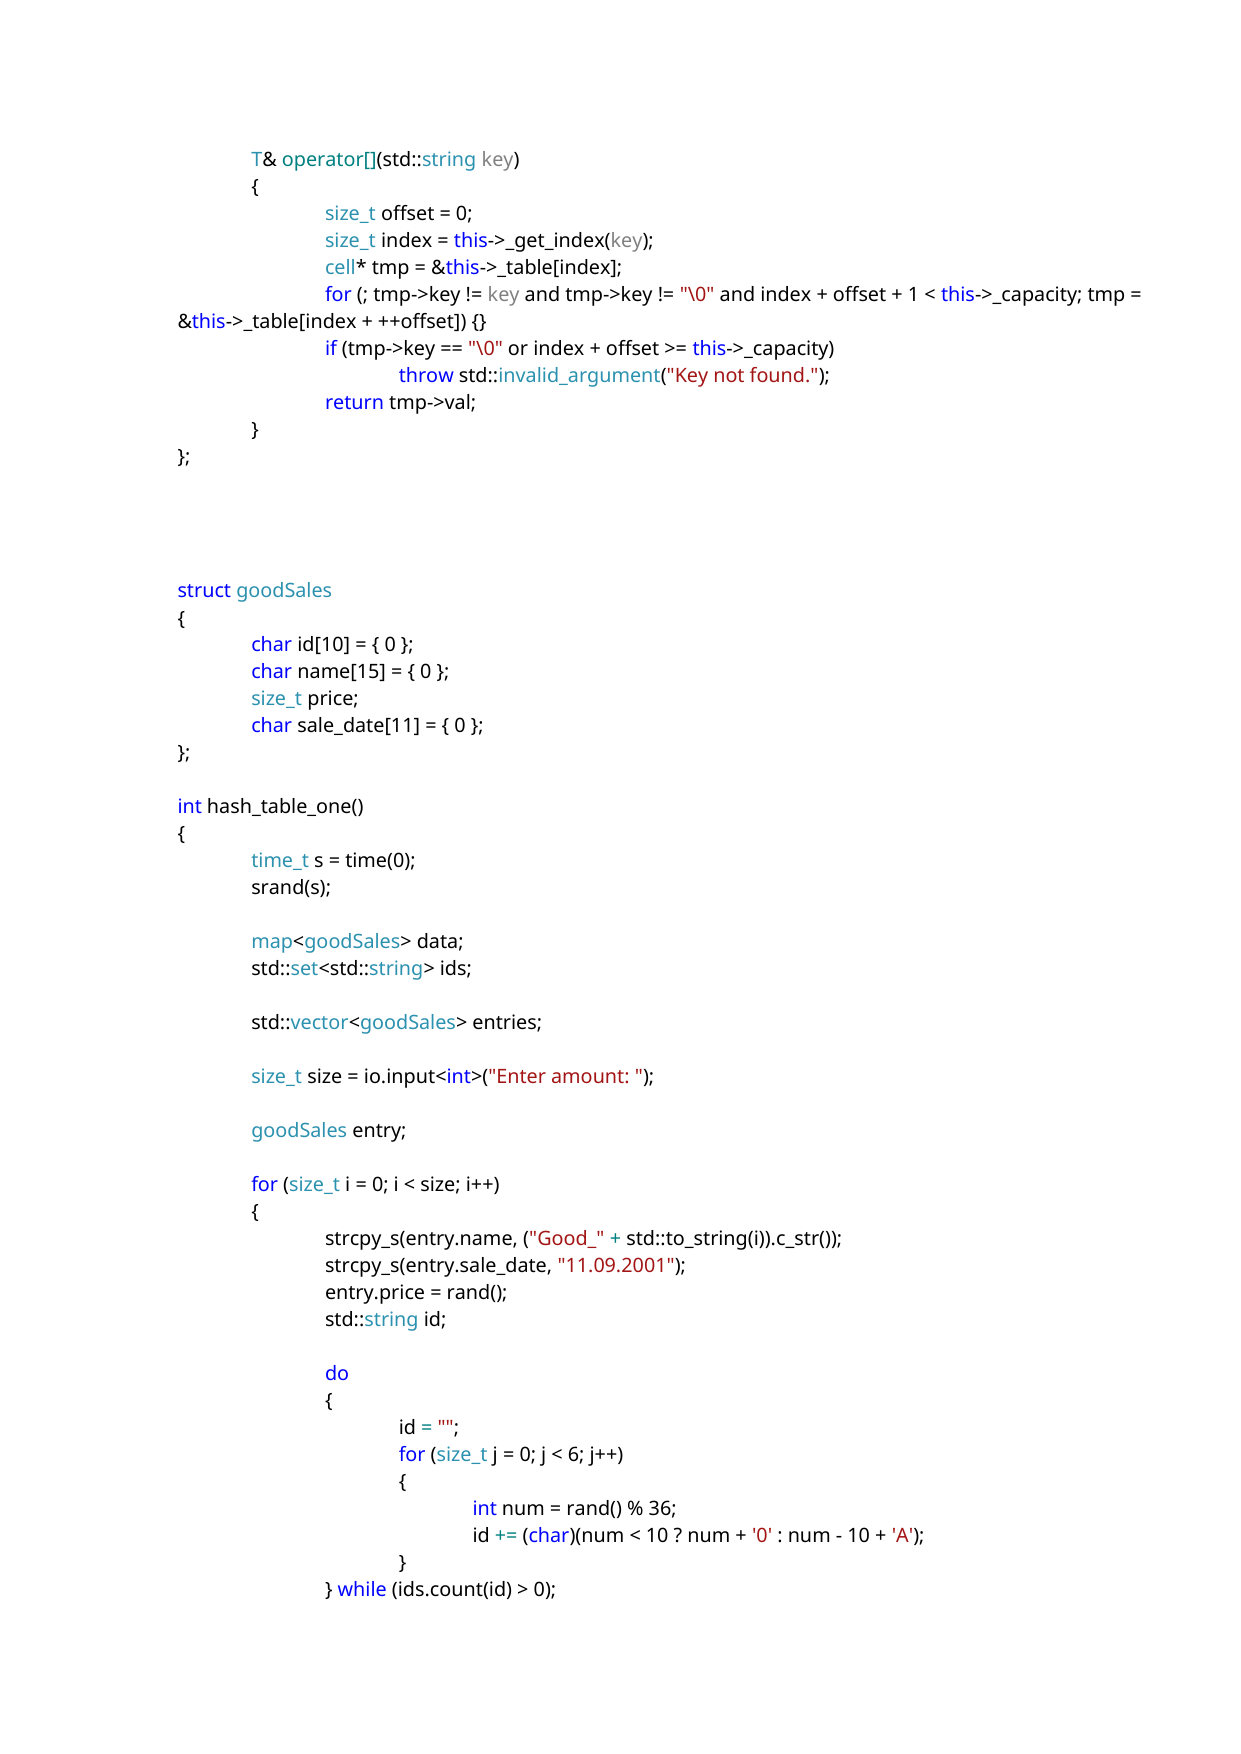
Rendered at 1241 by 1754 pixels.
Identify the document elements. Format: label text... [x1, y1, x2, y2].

text do [177, 1359, 1152, 1386]
text for (size_t i = 0; i < size; i++) [177, 1170, 1152, 1197]
text throw std::invalid_argument("Key not found."); [177, 361, 1152, 388]
text size_t size = io.input<int>("Enter amount: "); [177, 1062, 1152, 1089]
text { [177, 1197, 1152, 1224]
text goodSales entry; [177, 1116, 1152, 1143]
text { [177, 172, 1152, 199]
text { [177, 1386, 1152, 1413]
text { [177, 1467, 1152, 1494]
text }; [177, 442, 1152, 469]
text if (tmp->key == "\0" or index + offset >= this->_capacity) [177, 334, 1152, 361]
text std::vector<goodSales> entries; [177, 1008, 1152, 1035]
text { [177, 819, 1152, 847]
text char id[10] = { 0 }; [177, 631, 1152, 658]
text }; [177, 739, 1152, 766]
text struct goodSales [177, 577, 1152, 604]
text int num = rand() % 36; [177, 1494, 1152, 1521]
text id += (char)(num < 10 ? num + '0' : num - 10 + 'A'); [177, 1521, 1152, 1548]
text size_t index = this->_get_index(key); [177, 226, 1152, 253]
text map<goodSales> data; [177, 927, 1152, 954]
text strcpy_s(entry.name, ("Good_" + std::to_string(i)).c_str()); [177, 1224, 1152, 1251]
text } [177, 1548, 1152, 1575]
text } while (ids.count(id) > 0); [177, 1575, 1152, 1602]
text id = ""; [177, 1413, 1152, 1440]
text } [177, 415, 1152, 442]
text std::string id; [177, 1305, 1152, 1332]
text size_t price; [177, 685, 1152, 712]
text char name[15] = { 0 }; [177, 658, 1152, 685]
text size_t offset = 0; [177, 199, 1152, 226]
text cell* tmp = &this->_table[index]; [177, 253, 1152, 280]
text { [177, 604, 1152, 631]
text entry.price = rand(); [177, 1278, 1152, 1305]
text srand(s); [177, 873, 1152, 901]
text for (size_t j = 0; j < 6; j++) [177, 1440, 1152, 1467]
text strcpy_s(entry.sale_date, "11.09.2001"); [177, 1251, 1152, 1278]
text std::set<std::string> ids; [177, 954, 1152, 981]
text T& operator[](std::string key) [177, 145, 1152, 172]
text for (; tmp->key != key and tmp->key != "\0" and index + offset + 1 < this->_capacity; tmp = &this->_table[index + ++offset]) {} [177, 280, 1152, 334]
text int hash_table_one() [177, 793, 1152, 819]
text time_t s = time(0); [177, 847, 1152, 873]
text return tmp->val; [177, 388, 1152, 415]
text char sale_date[11] = { 0 }; [177, 712, 1152, 739]
